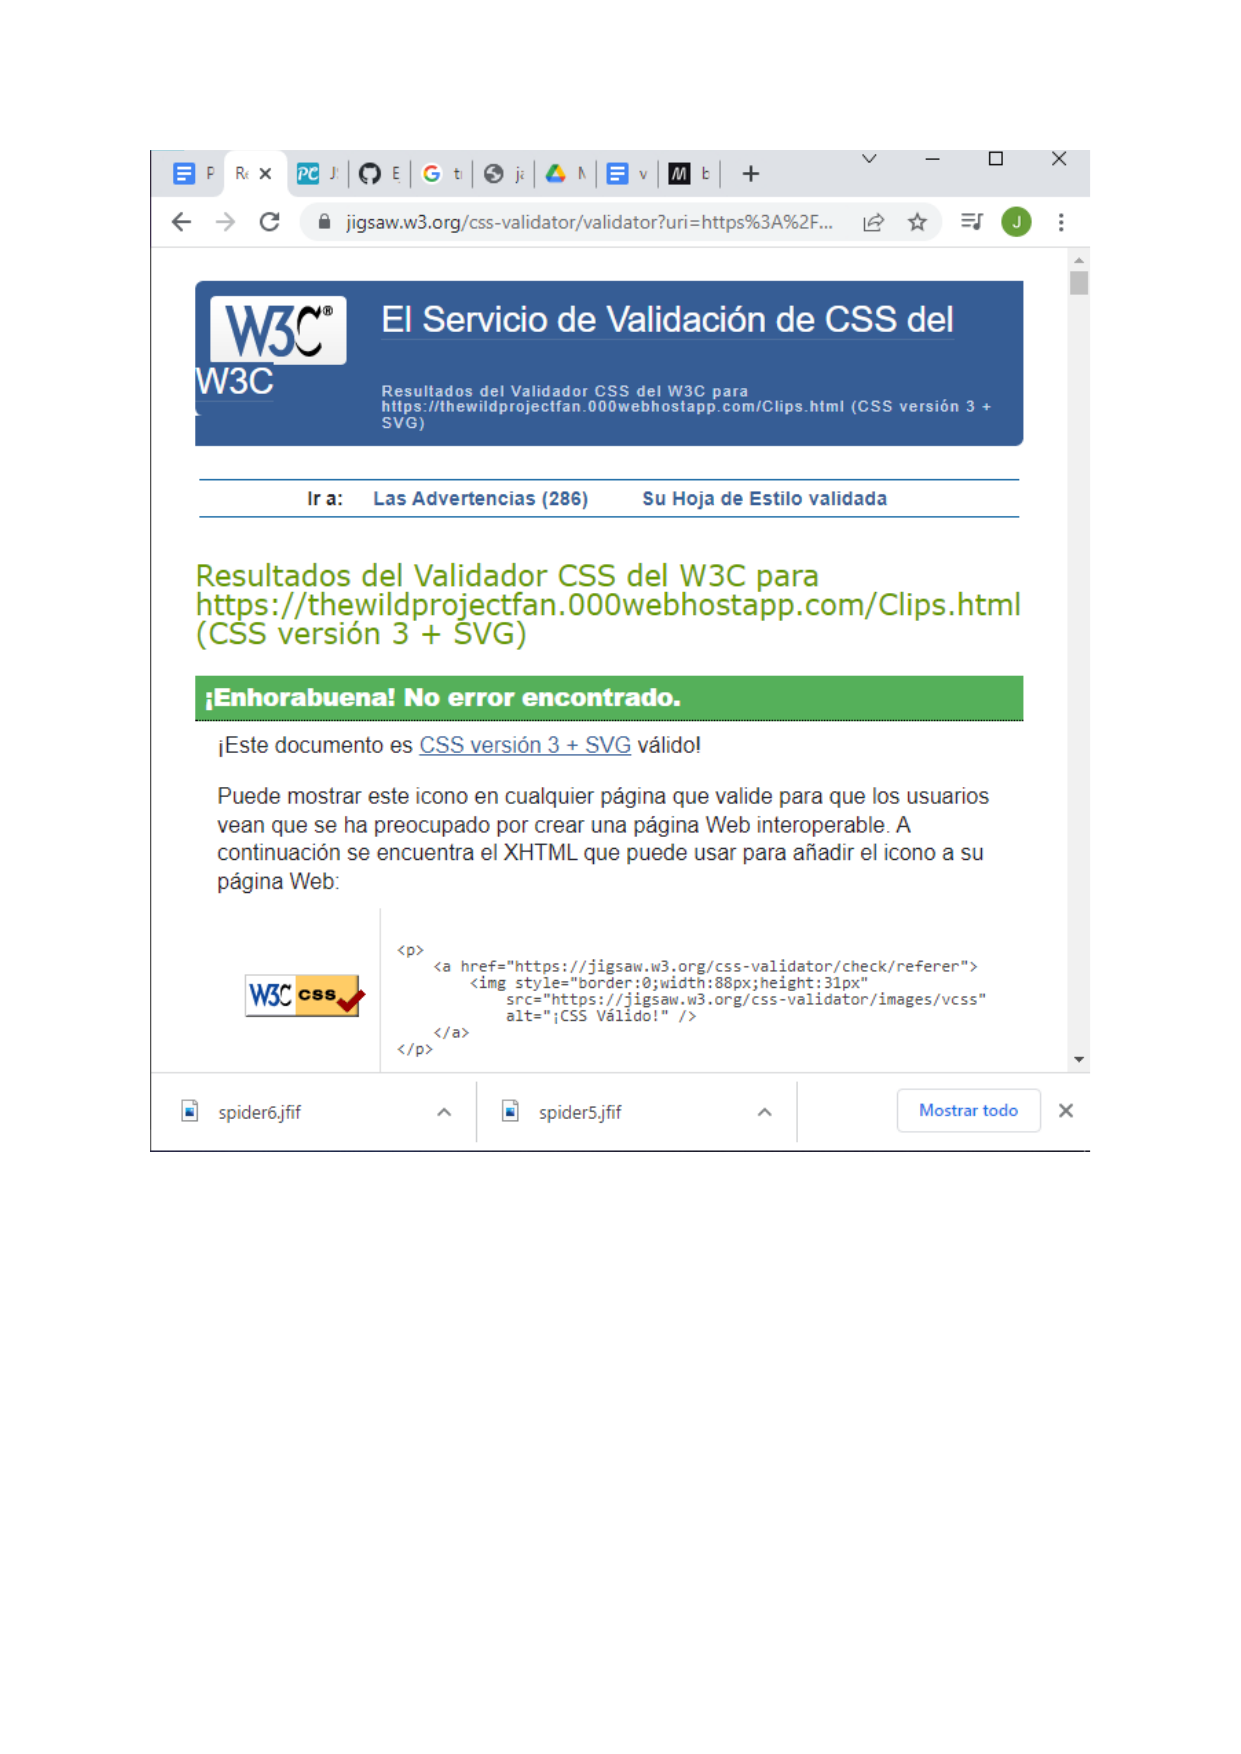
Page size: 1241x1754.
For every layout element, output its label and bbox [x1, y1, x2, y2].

picture [150, 150, 1091, 1152]
